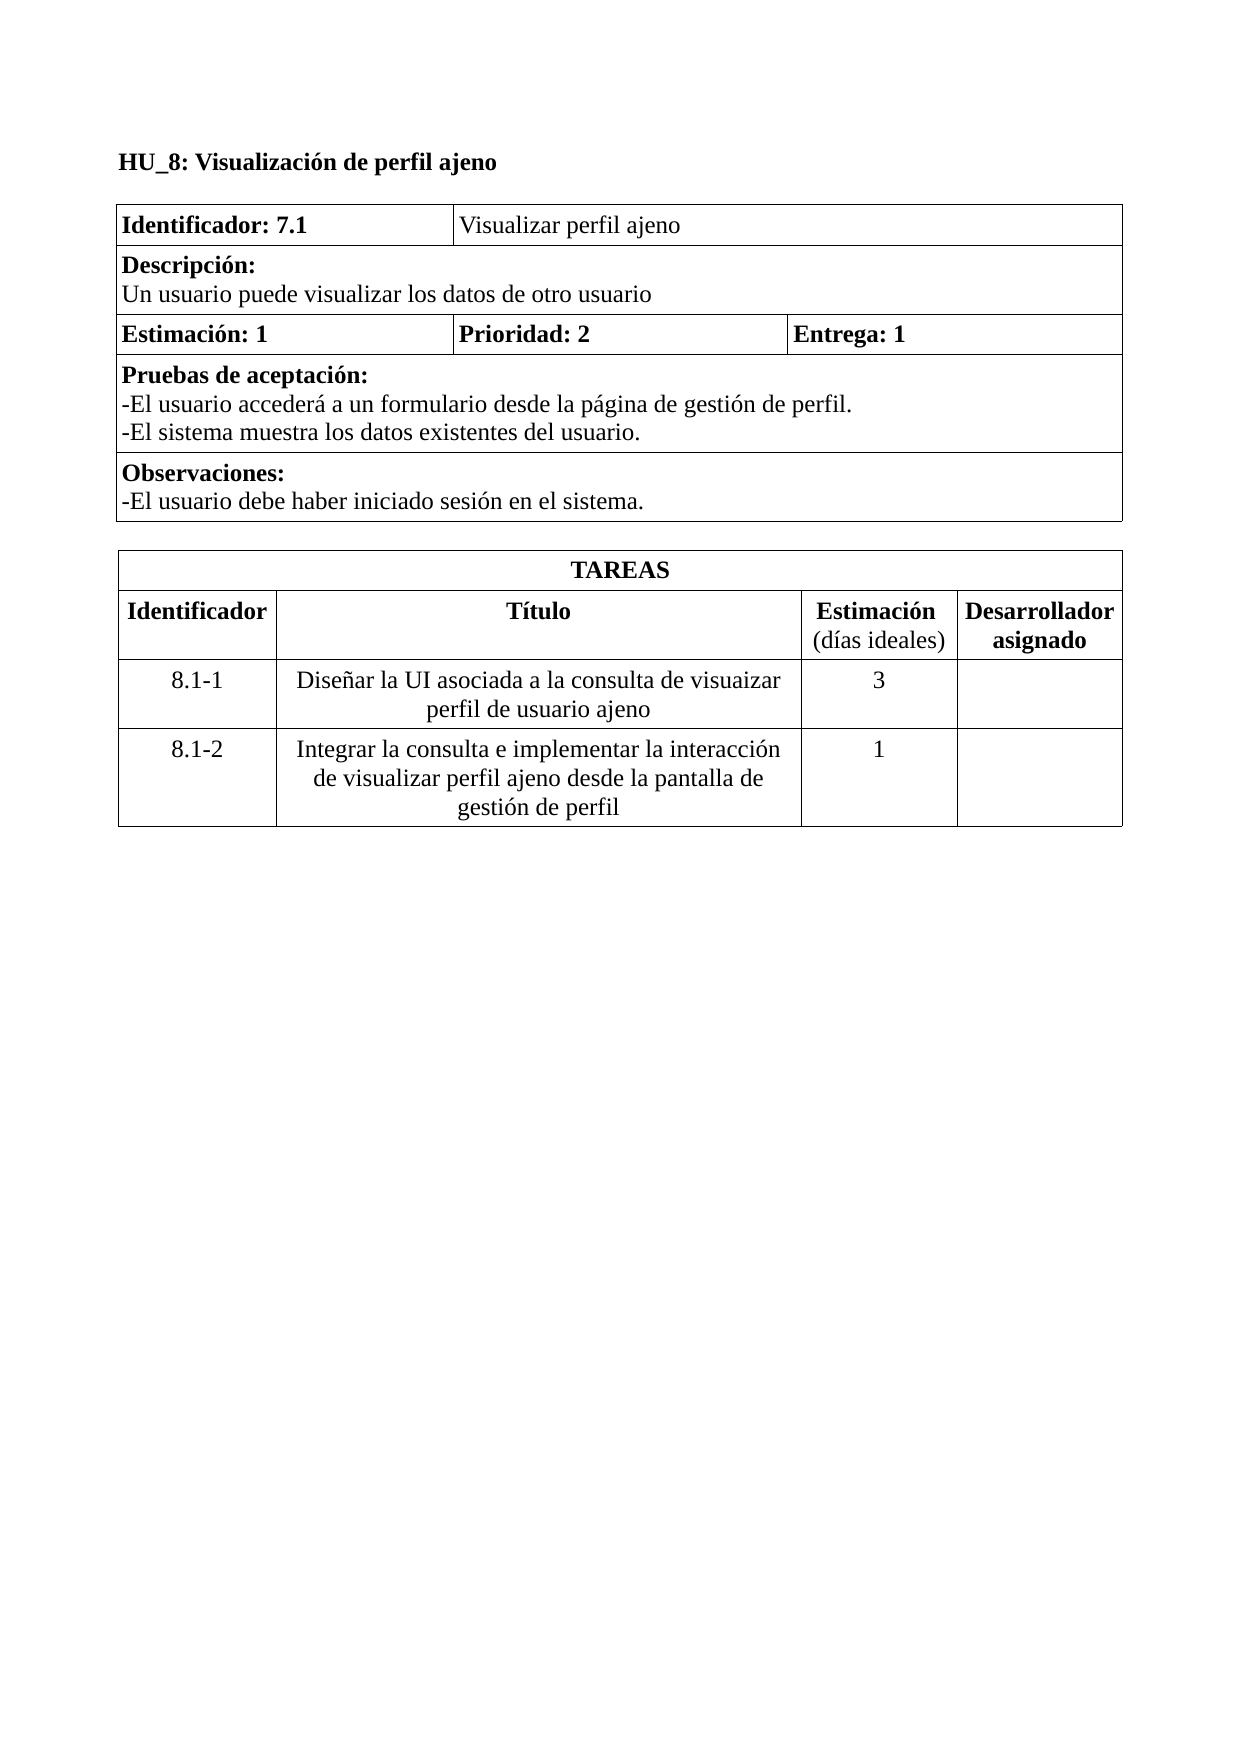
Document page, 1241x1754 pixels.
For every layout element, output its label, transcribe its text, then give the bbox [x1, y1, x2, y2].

table_cell Integrar la consulta e implementar la interacción de visualizar perfil ajeno desde la pantalla de gestión de perfil [277, 729, 801, 826]
table_cell 1 [802, 729, 957, 826]
table_cell Desarrollador asignado [958, 591, 1122, 659]
table_cell 8.1-2 [119, 729, 276, 826]
table_cell 3 [802, 660, 957, 728]
table_cell Estimación (días ideales) [802, 591, 957, 659]
table_cell [958, 729, 1122, 826]
table_cell Título [277, 591, 801, 659]
table_cell Pruebas de aceptación: -El usuario accederá a un formulario desde la página de gestión de perfil. -El sistema muestra los datos existentes del usuario. [117, 355, 1122, 452]
table_cell Prioridad: 2 [454, 315, 787, 354]
table_cell 8.1-1 [119, 660, 276, 728]
table_cell Entrega: 1 [788, 315, 1122, 354]
table_cell Observaciones: -El usuario debe haber iniciado sesión en el sistema. [117, 453, 1122, 521]
table_header TAREAS [119, 551, 1122, 590]
table_cell Identificador [119, 591, 276, 659]
text HU_8: Visualización de perfil ajeno [118, 147, 1122, 176]
table_header Identificador: 7.1 [117, 205, 453, 245]
table_cell Diseñar la UI asociada a la consulta de visuaizar perfil de usuario ajeno [277, 660, 801, 728]
table_cell Descripción: Un usuario puede visualizar los datos de otro usuario [117, 246, 1122, 314]
table_cell Estimación: 1 [117, 315, 453, 354]
table_header Visualizar perfil ajeno [454, 205, 1122, 245]
table_cell [958, 660, 1122, 728]
